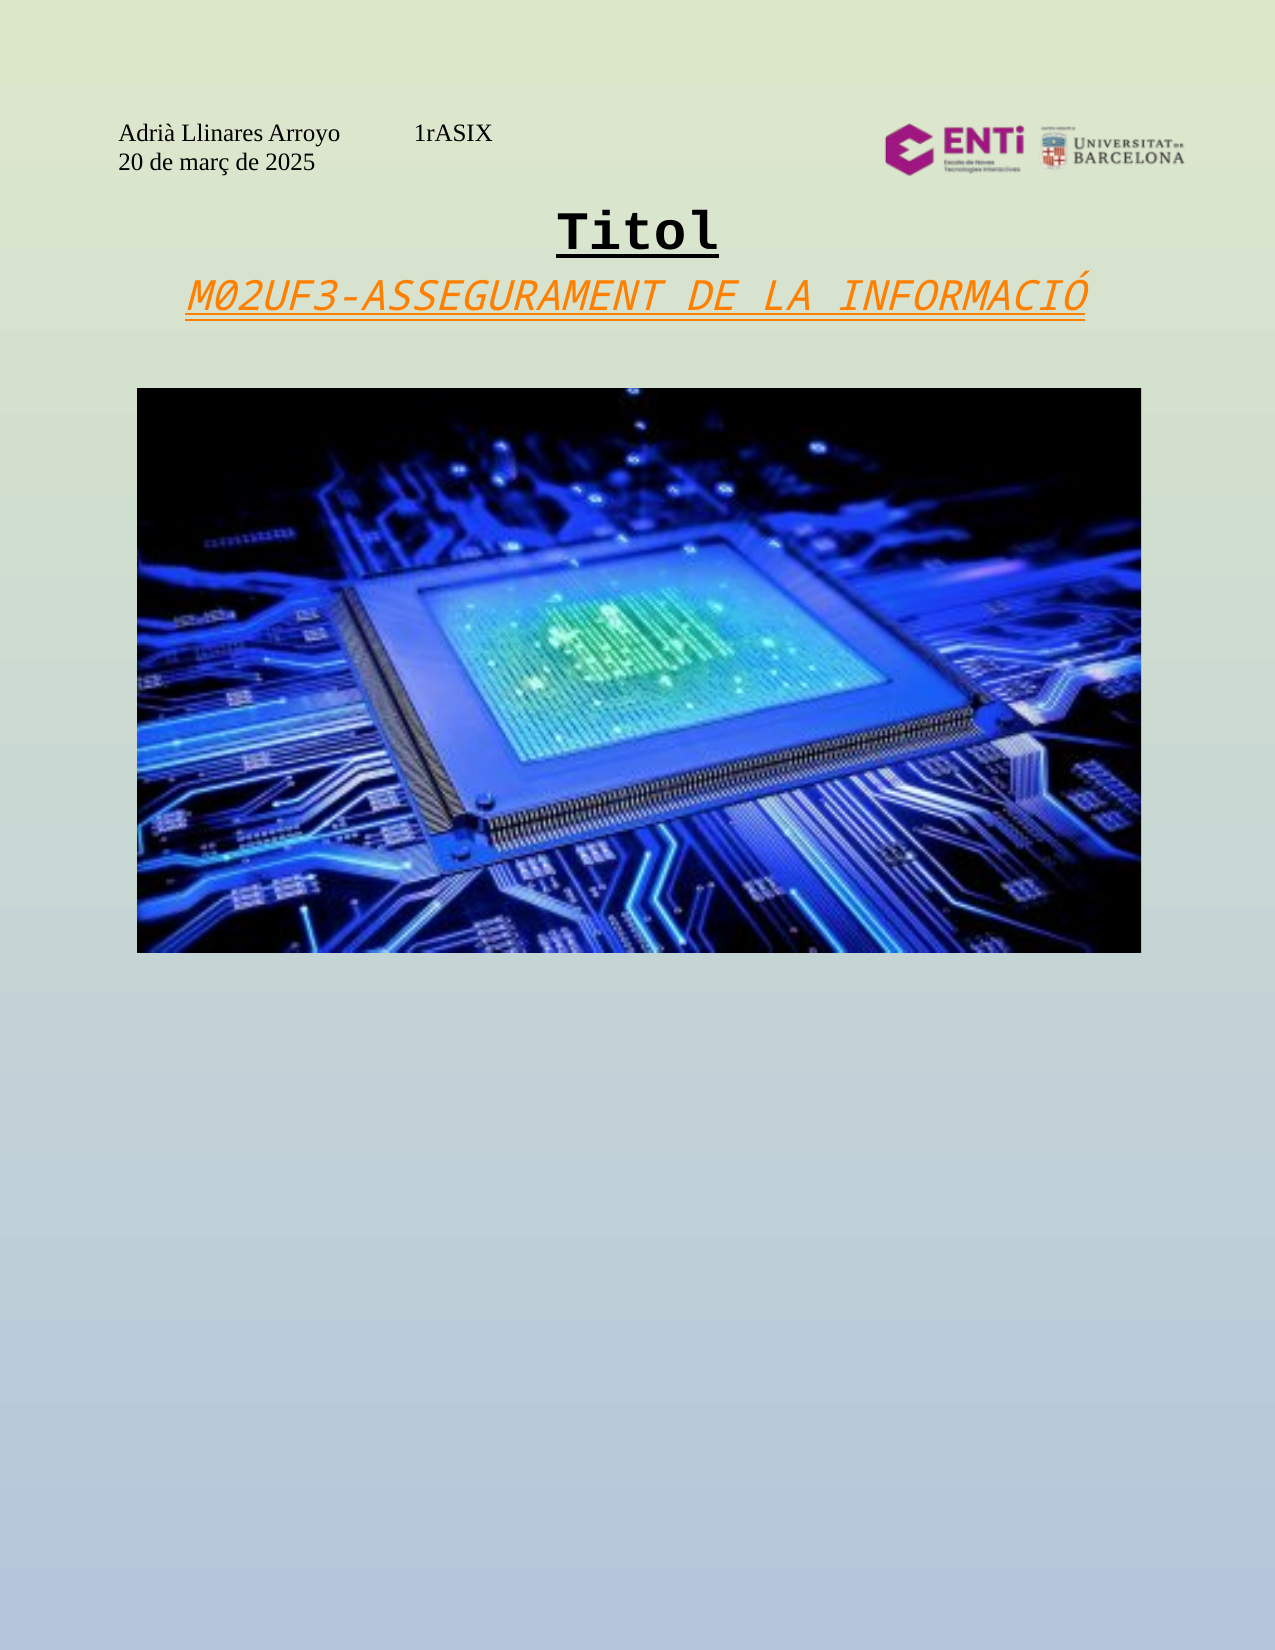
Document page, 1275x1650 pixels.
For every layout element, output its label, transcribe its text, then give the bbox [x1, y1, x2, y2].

subtitle M02UF3-Assegurament de la informació [118, 266, 1157, 322]
picture [881, 116, 1207, 189]
text Adrià Llinares Arroyo 1rASIX [118, 118, 881, 147]
text 20 de març de 2025 [118, 147, 881, 176]
text Titol [118, 204, 1157, 266]
picture [137, 388, 1142, 953]
